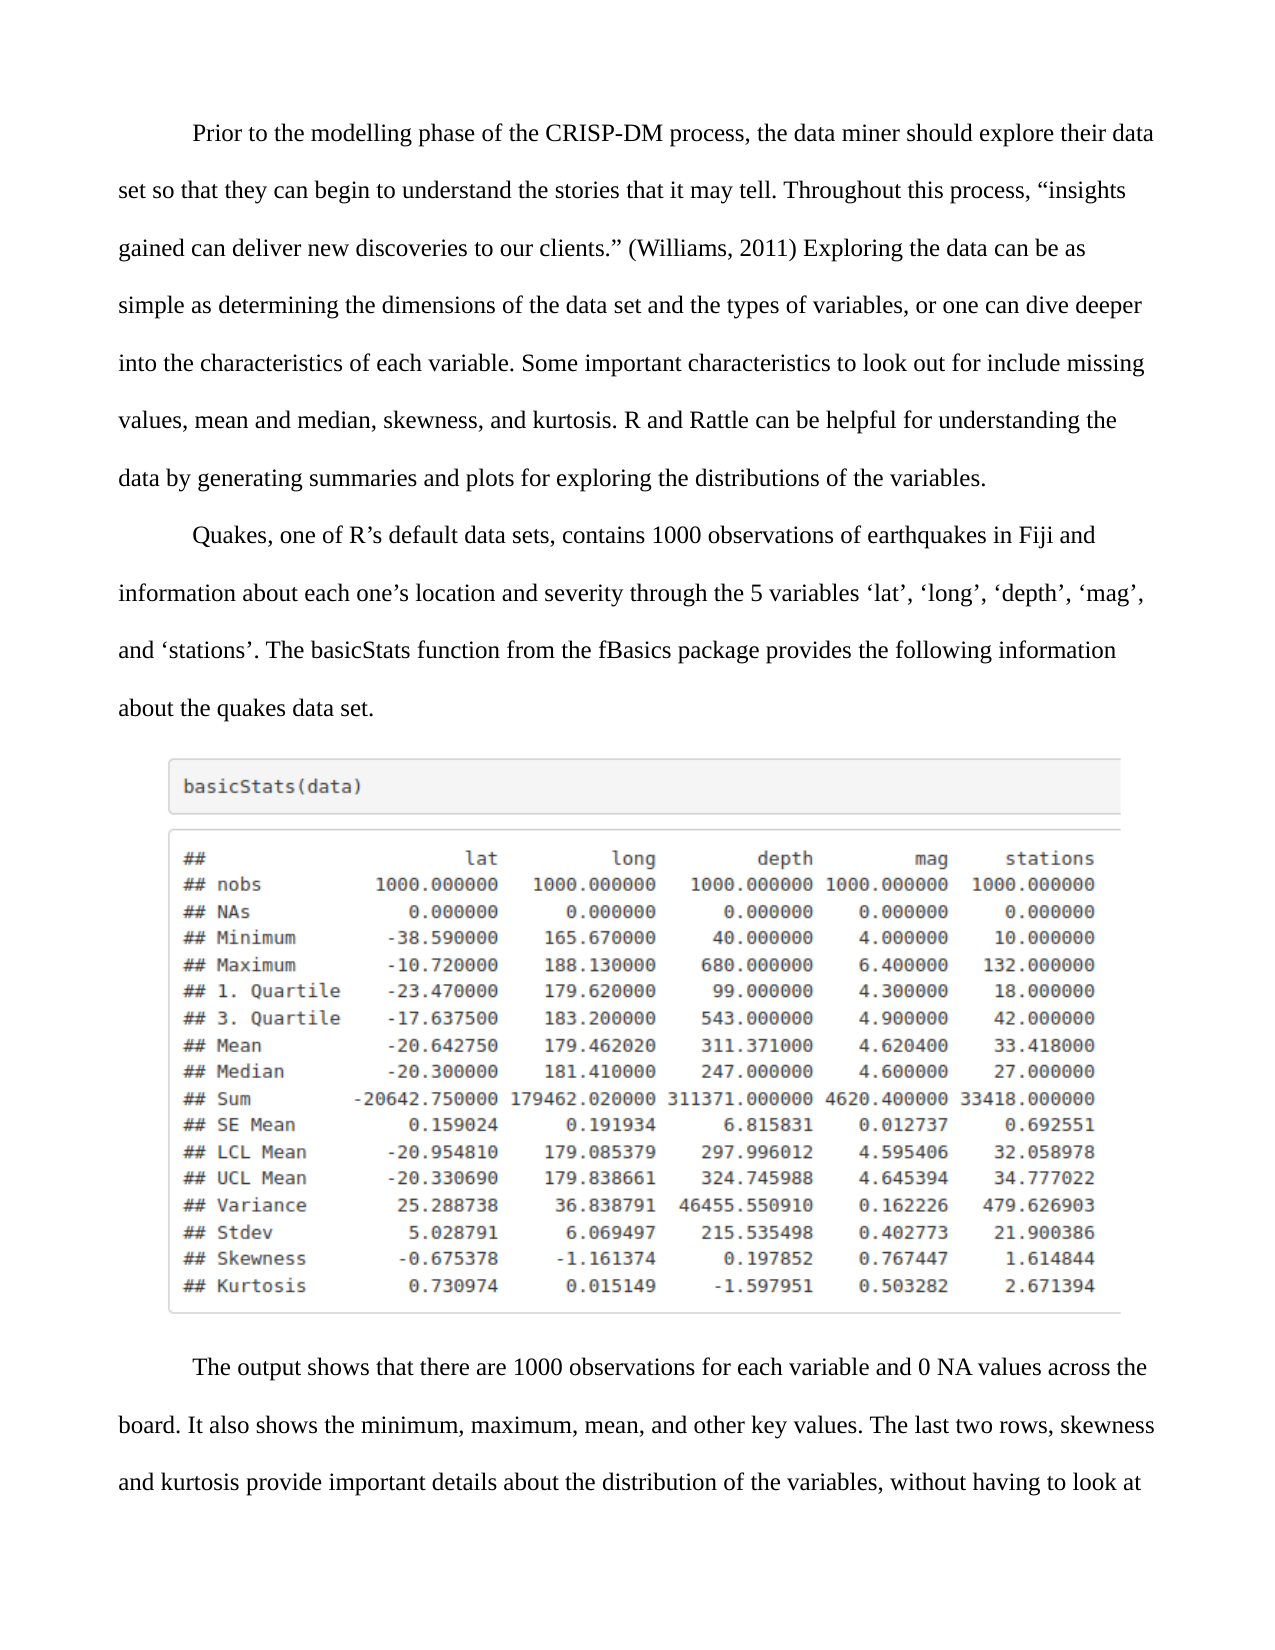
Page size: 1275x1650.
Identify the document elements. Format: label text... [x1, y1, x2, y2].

text Quakes, one of R’s default data sets, contains 1000 observations of earthquakes in Fiji and information about each one’s location and severity through the 5 variables ‘lat’, ‘long’, ‘depth’, ‘mag’, and ‘stations’. The basicStats function from the fBasics package provides the following information about the quakes data set. [118, 521, 1157, 722]
text The output shows that there are 1000 observations for each variable and 0 NA values across the board. It also shows the minimum, maximum, mean, and other key values. The last two rows, skewness and kurtosis provide important details about the distribution of the variables, without having to look at [118, 751, 1157, 1496]
picture [154, 750, 1121, 1324]
text Prior to the modelling phase of the CRISP-DM process, the data miner should explore their data set so that they can begin to understand the stories that it may tell. Throughout this process, “insights gained can deliver new discoveries to our clients.” (Williams, 2011) Exploring the data can be as simple as determining the dimensions of the data set and the types of variables, or one can dive deeper into the characteristics of each variable. Some important characteristics to look out for include missing values, mean and median, skewness, and kurtosis. R and Rattle can be helpful for understanding the data by generating summaries and plots for exploring the distributions of the variables. [118, 118, 1157, 492]
